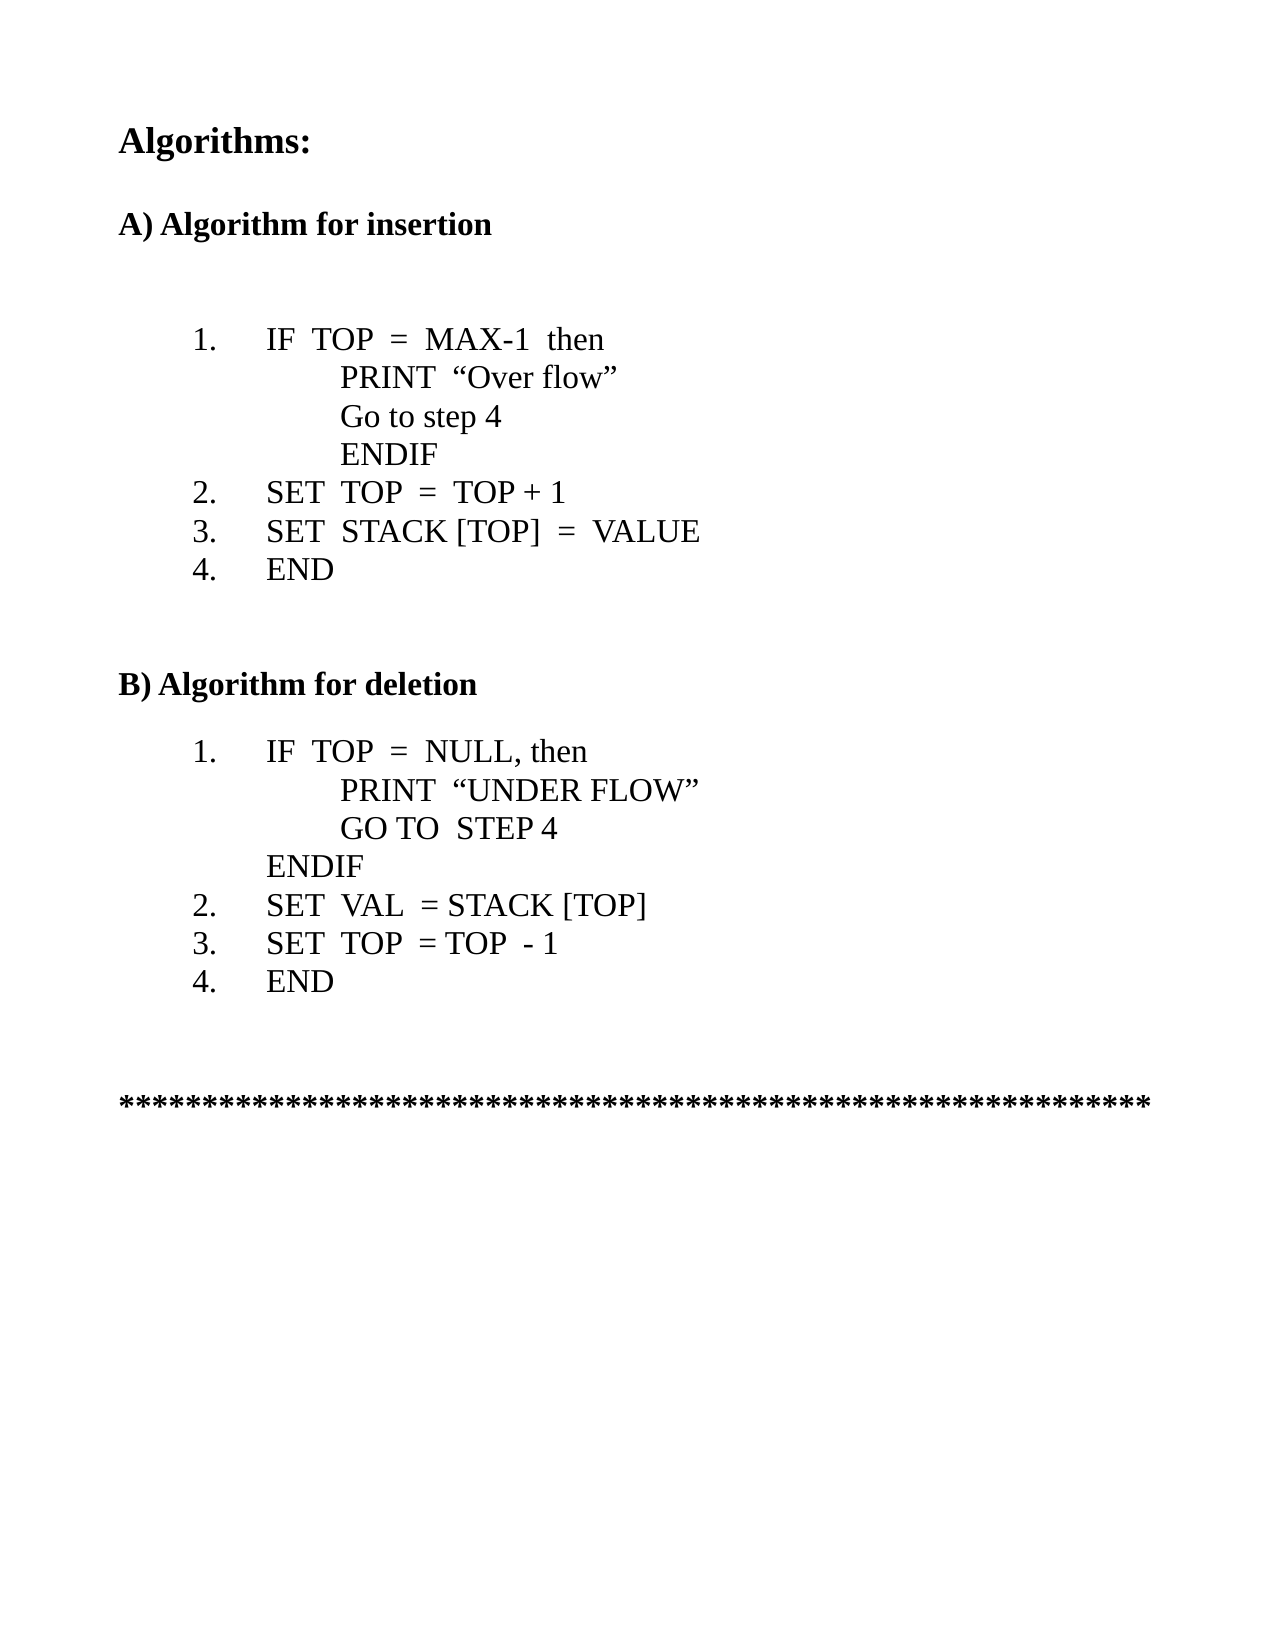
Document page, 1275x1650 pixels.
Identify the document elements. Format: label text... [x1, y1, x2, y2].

text B) Algorithm for deletion [118, 664, 1157, 703]
text ENDIF [118, 846, 1157, 885]
text 3. SET STACK [TOP] = VALUE [118, 511, 1157, 549]
text ENDIF [118, 434, 1157, 473]
text 2. SET TOP = TOP + 1 [118, 473, 1157, 511]
text 1. IF TOP = NULL, then [118, 731, 1157, 770]
text 1. IF TOP = MAX-1 then [118, 319, 1157, 358]
text 4. END [118, 961, 1157, 1000]
text PRINT “UNDER FLOW” [118, 770, 1157, 808]
text 3. SET TOP = TOP - 1 [118, 923, 1157, 961]
text 2. SET VAL = STACK [TOP] [118, 885, 1157, 923]
text 4. END [118, 549, 1157, 588]
text ************************************************************** [118, 1086, 1157, 1124]
text Go to step 4 [118, 396, 1157, 434]
text Algorithms: [118, 118, 1157, 161]
text PRINT “Over flow” [118, 358, 1157, 396]
text GO TO STEP 4 [118, 808, 1157, 846]
text A) Algorithm for insertion [118, 204, 1157, 243]
